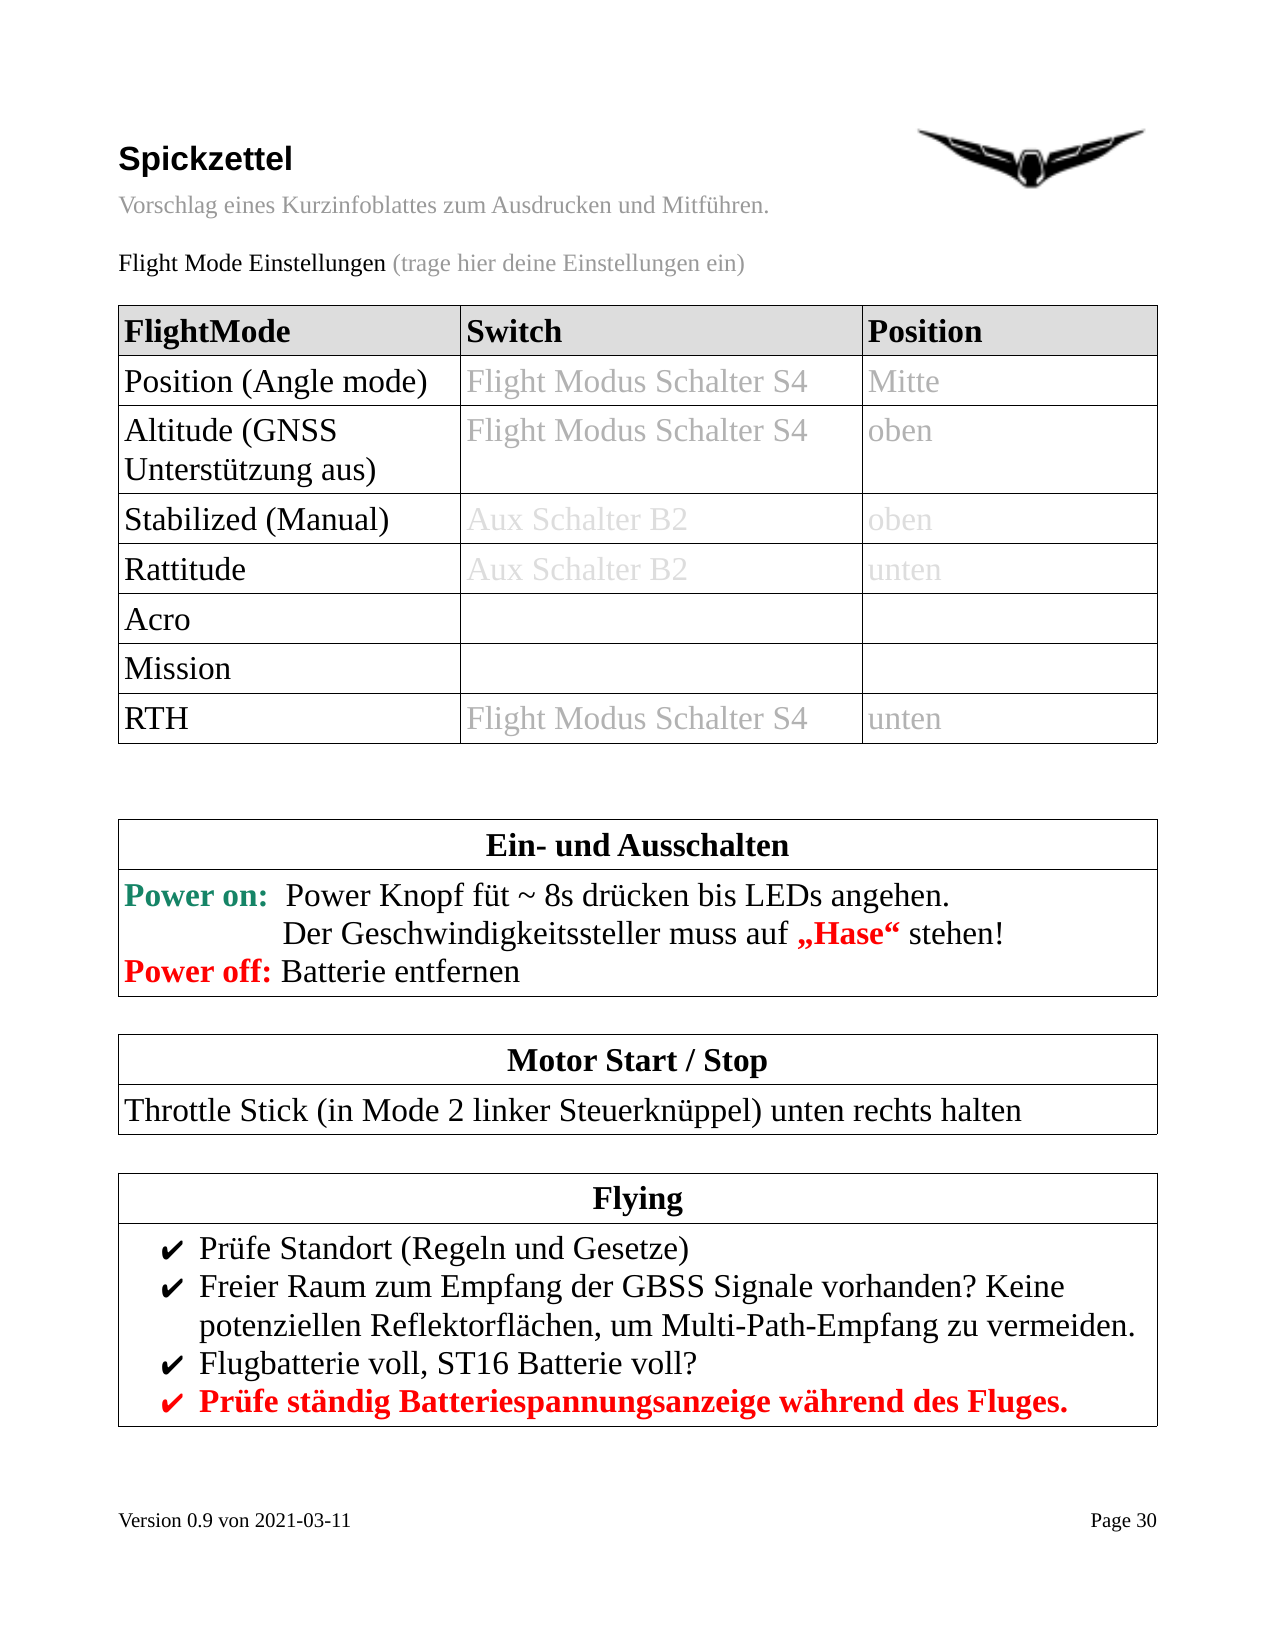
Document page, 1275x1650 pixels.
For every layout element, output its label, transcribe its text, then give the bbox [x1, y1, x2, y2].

table_cell Aux Schalter B2 [461, 544, 862, 593]
table_cell Flight Modus Schalter S4 [461, 406, 862, 493]
table_header Motor Start / Stop [119, 1035, 1157, 1084]
table_cell [863, 644, 1157, 693]
table_cell Throttle Stick (in Mode 2 linker Steuerknüppel) unten rechts halten [119, 1085, 1157, 1134]
table_header Position [863, 306, 1157, 355]
table_cell Mitte [863, 356, 1157, 405]
text Vorschlag eines Kurzinfoblattes zum Ausdrucken und Mitführen. [118, 190, 1157, 219]
table_cell [461, 644, 862, 693]
table_cell Rattitude [119, 544, 460, 593]
text Flight Mode Einstellungen (trage hier deine Einstellungen ein) [118, 248, 1157, 276]
table_cell Power on: Power Knopf füt ~ 8s drücken bis LEDs angehen. Der Geschwindigkeitssteller muss auf „Hase“ stehen! Power off: Batterie entfernen [119, 870, 1157, 996]
table_header FlightMode [119, 306, 460, 355]
table_header Ein- und Ausschalten [119, 820, 1157, 869]
table_cell Stabilized (Manual) [119, 494, 460, 543]
table_cell RTH [119, 694, 460, 743]
table_cell Flight Modus Schalter S4 [461, 694, 862, 743]
picture [914, 126, 1148, 193]
table_cell Altitude (GNSS Unterstützung aus) [119, 406, 460, 493]
table_cell unten [863, 544, 1157, 593]
table_cell Flight Modus Schalter S4 [461, 356, 862, 405]
table_cell Acro [119, 594, 460, 643]
subtitle Spickzettel [118, 139, 914, 178]
subtitle [1148, 139, 1157, 178]
table_header Switch [461, 306, 862, 355]
table_cell [461, 594, 862, 643]
table_header Flying [119, 1174, 1157, 1222]
table_cell oben [863, 494, 1157, 543]
table_cell Position (Angle mode) [119, 356, 460, 405]
table_cell Mission [119, 644, 460, 693]
table_cell Prüfe Standort (Regeln und Gesetze) Freier Raum zum Empfang der GBSS Signale vorhanden? Keine potenziellen Reflektorflächen, um Multi-Path-Empfang zu vermeiden. Flugbatterie voll, ST16 Batterie voll? Prüfe ständig Batteriespannungsanzeige während des Fluges. [119, 1224, 1157, 1426]
table_cell Aux Schalter B2 [461, 494, 862, 543]
table_cell oben [863, 406, 1157, 493]
table_cell [863, 594, 1157, 643]
table_cell unten [863, 694, 1157, 743]
